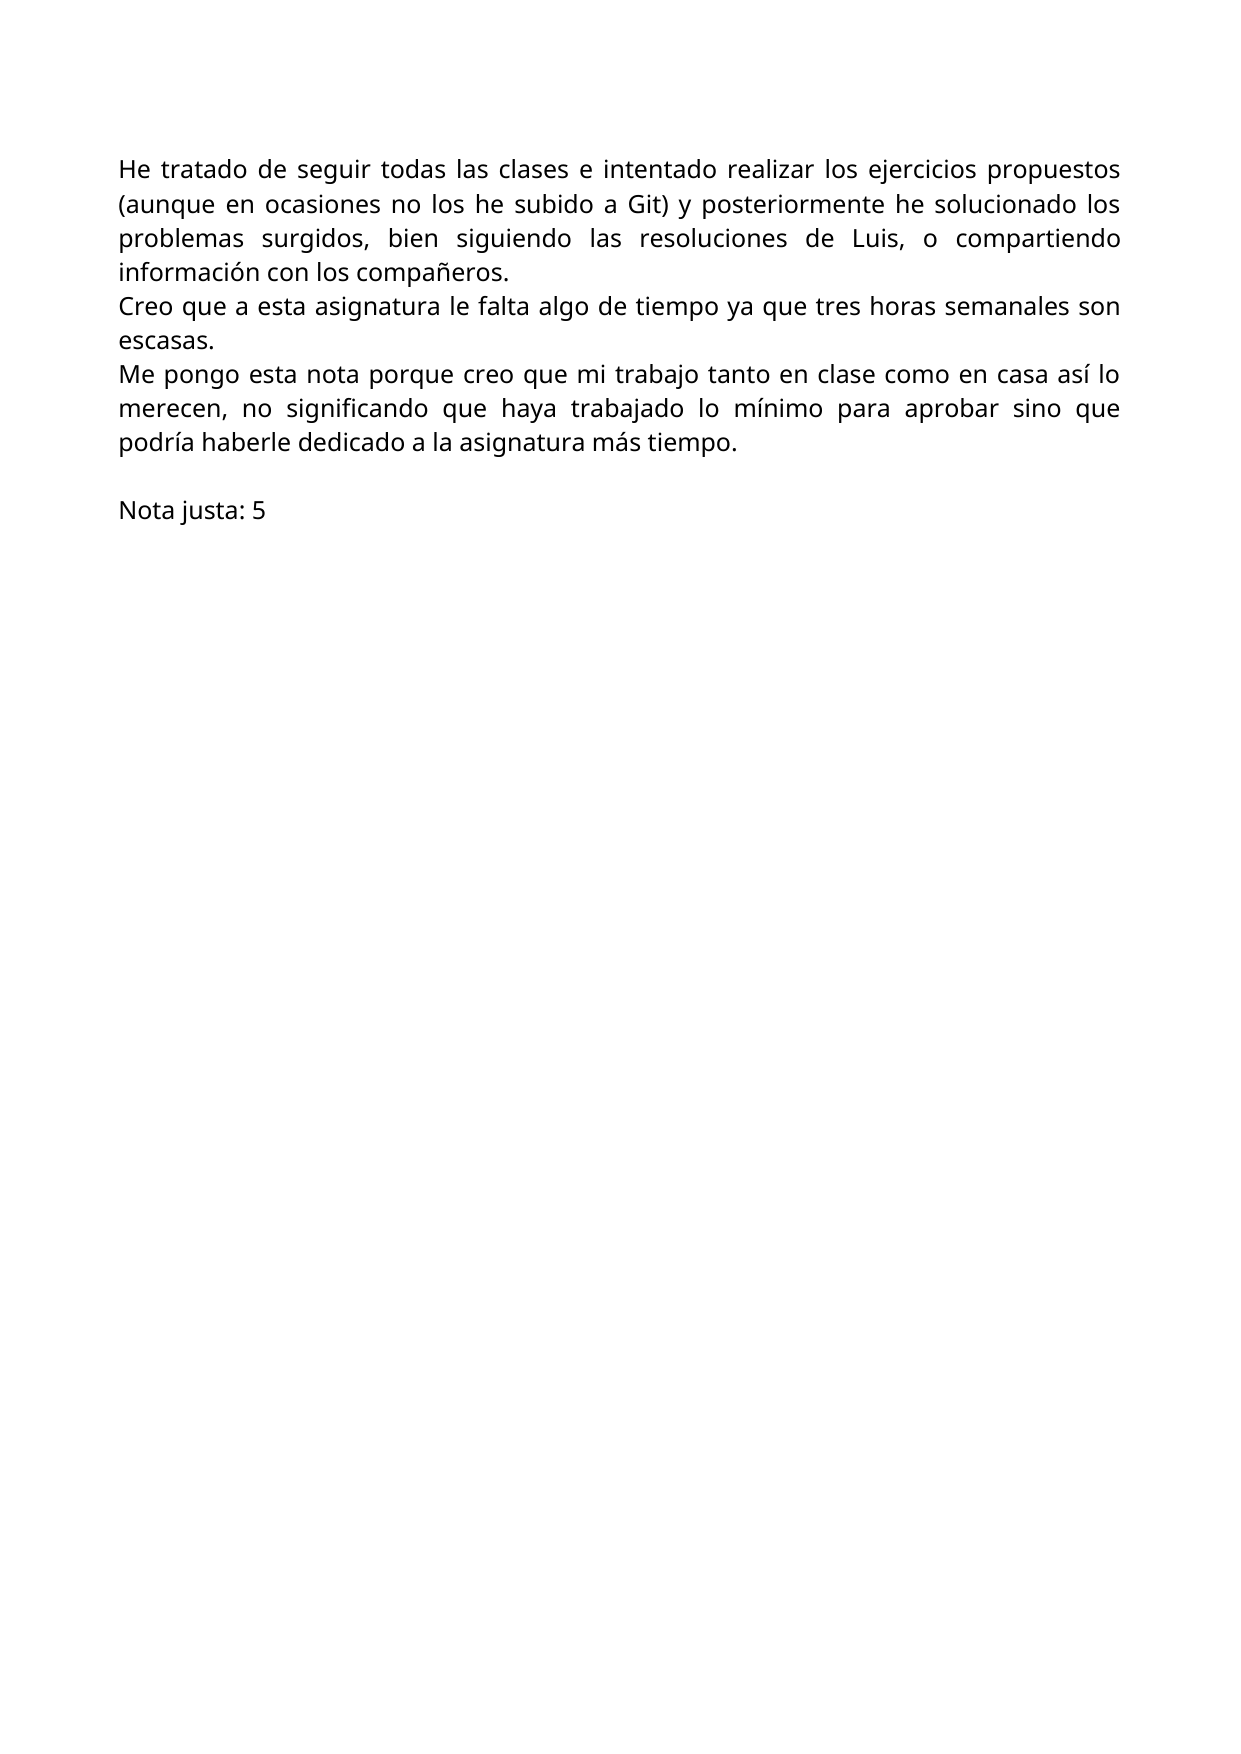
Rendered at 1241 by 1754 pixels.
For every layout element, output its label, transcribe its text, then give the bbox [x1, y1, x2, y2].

text Me pongo esta nota porque creo que mi trabajo tanto en clase como en casa así lo merecen, no significando que haya trabajado lo mínimo para aprobar sino que podría haberle dedicado a la asignatura más tiempo. [118, 357, 1122, 459]
text Nota justa: 5 [118, 493, 1122, 527]
text Creo que a esta asignatura le falta algo de tiempo ya que tres horas semanales son escasas. [118, 288, 1122, 357]
text He tratado de seguir todas las clases e intentado realizar los ejercicios propuestos (aunque en ocasiones no los he subido a Git) y posteriormente he solucionado los problemas surgidos, bien siguiendo las resoluciones de Luis, o compartiendo información con los compañeros. [118, 152, 1122, 288]
